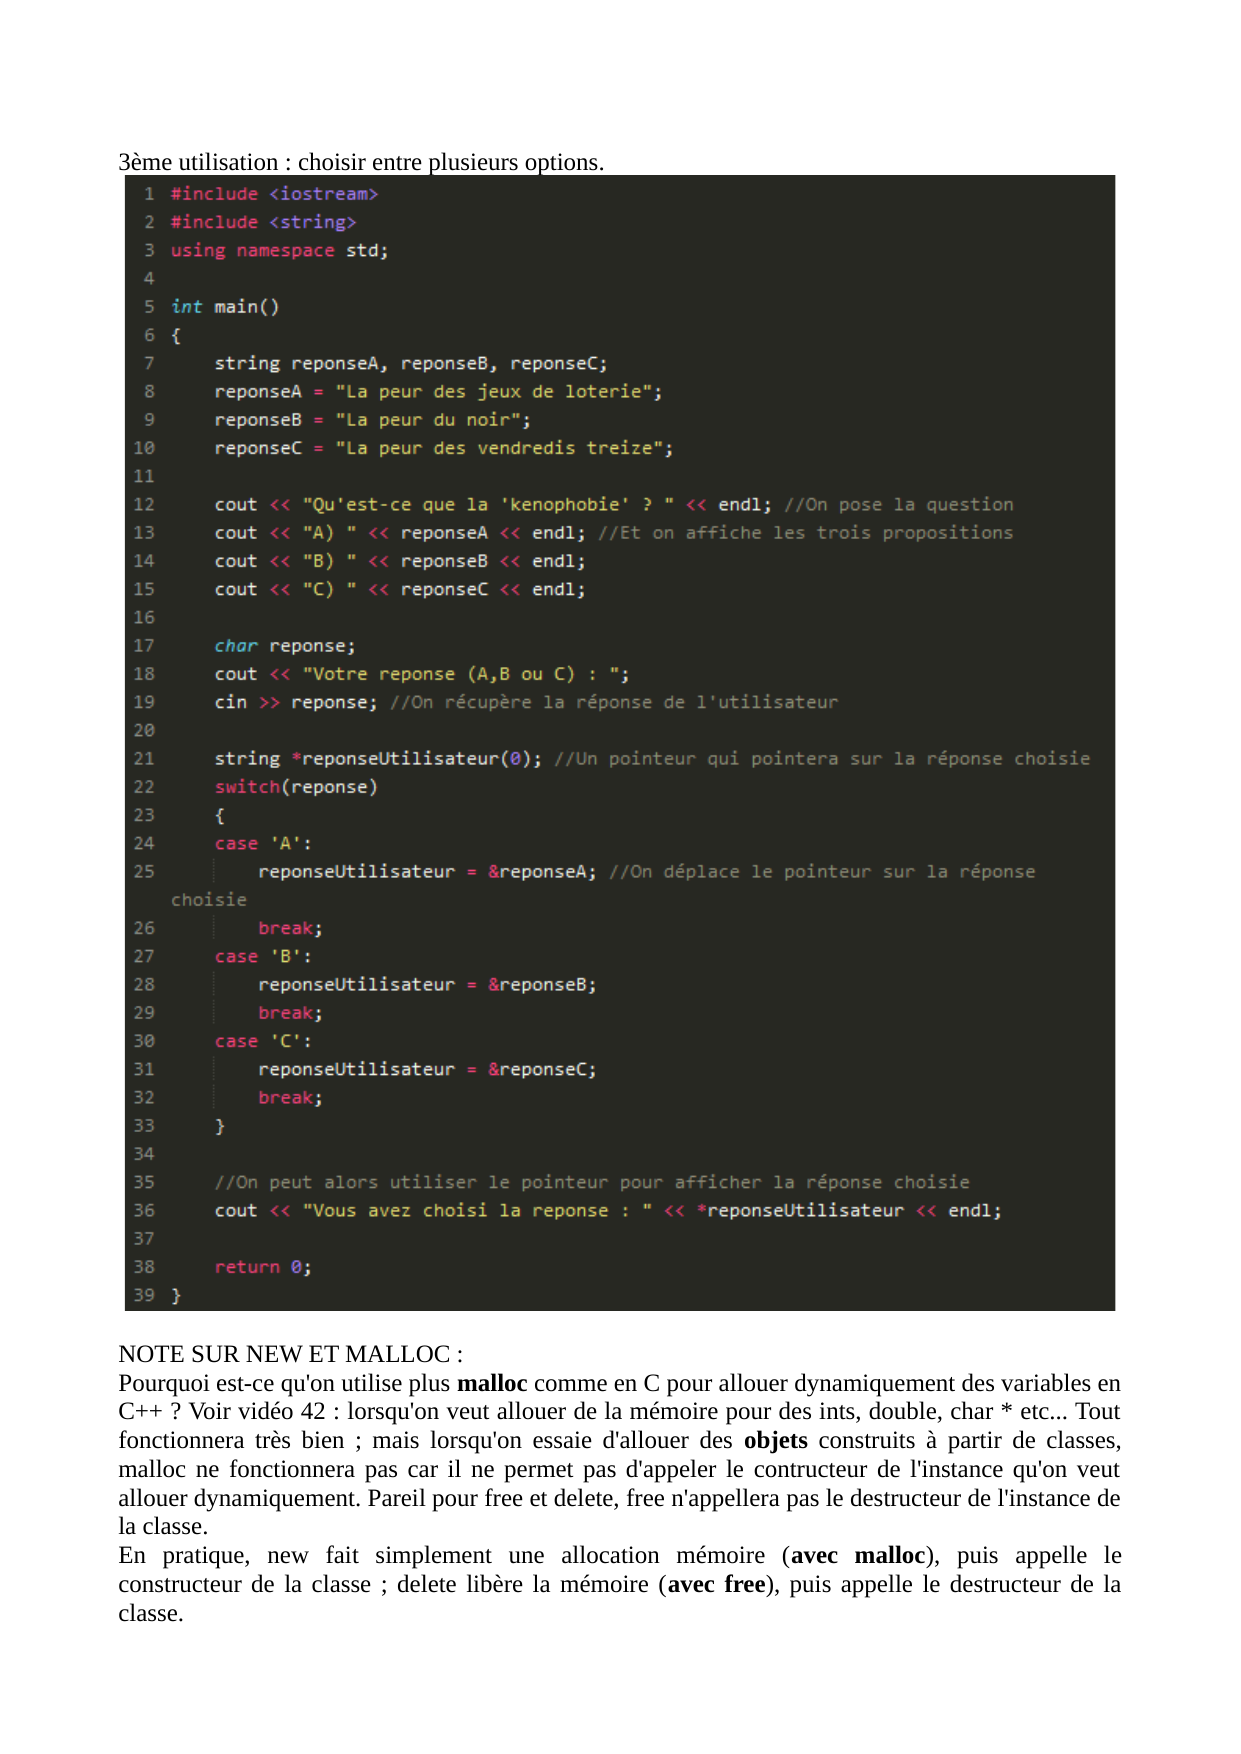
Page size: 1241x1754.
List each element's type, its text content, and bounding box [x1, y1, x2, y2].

text 3ème utilisation : choisir entre plusieurs options. [118, 147, 1122, 176]
text En pratique, new fait simplement une allocation mémoire (avec malloc), puis appelle le constructeur de la classe ; delete libère la mémoire (avec free), puis appelle le destructeur de la classe. [118, 1540, 1122, 1626]
text NOTE SUR NEW ET MALLOC : [118, 1339, 1122, 1368]
text Pourquoi est-ce qu'on utilise plus malloc comme en C pour allouer dynamiquement des variables en C++ ? Voir vidéo 42 : lorsqu'on veut allouer de la mémoire pour des ints, double, char * etc... Tout fonctionnera très bien ; mais lorsqu'on essaie d'allouer des objets construits à partir de classes, malloc ne fonctionnera pas car il ne permet pas d'appeler le contructeur de l'instance qu'on veut allouer dynamiquement. Pareil pour free et delete, free n'appellera pas le destructeur de l'instance de la classe. [118, 1368, 1122, 1540]
